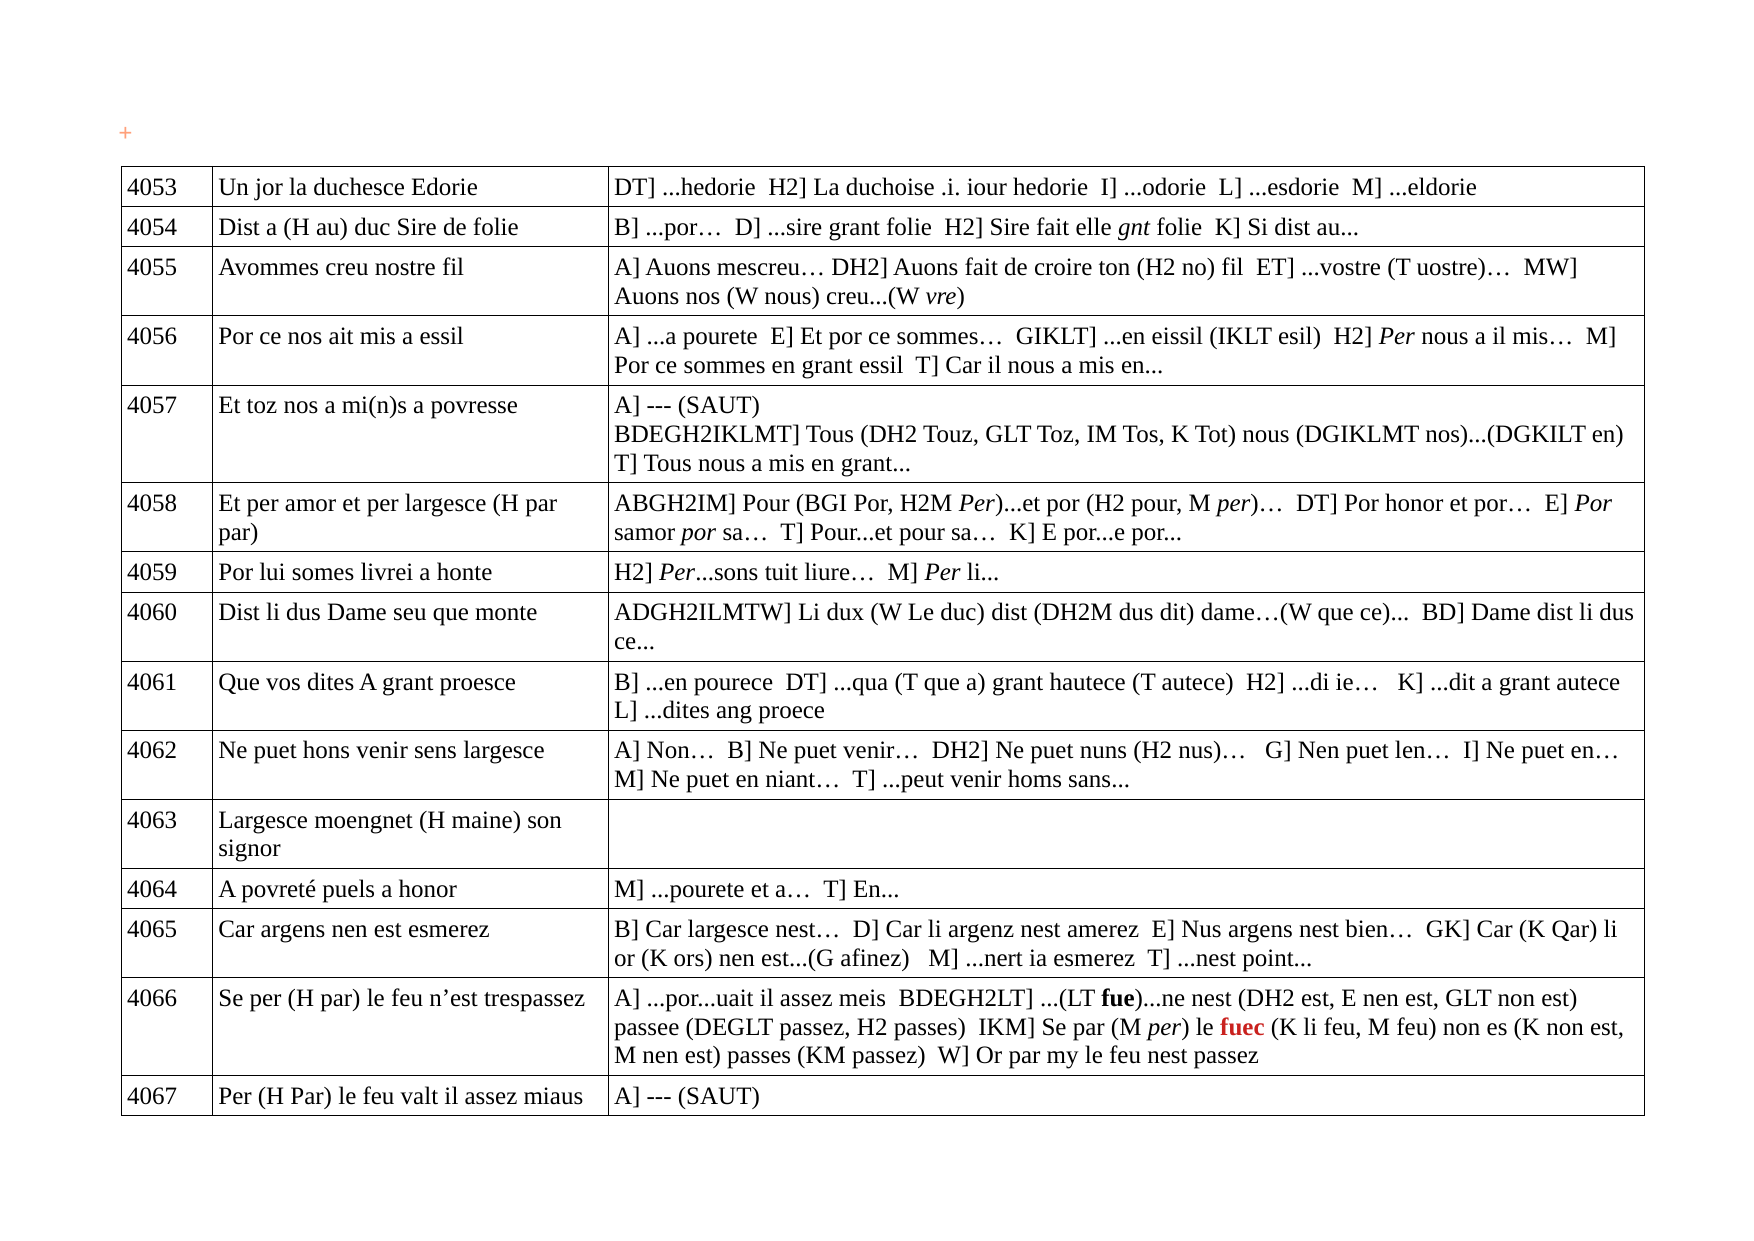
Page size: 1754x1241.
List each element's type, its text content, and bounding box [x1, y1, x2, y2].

table_cell 4066 [122, 978, 212, 1075]
table_cell A] ...a pourete E] Et por ce sommes… GIKLT] ...en eissil (IKLT esil) H2] Per nous a il mis… M] Por ce sommes en grant essil T] Car il nous a mis en... [609, 316, 1644, 384]
table_cell Et per amor et per largesce (H par par) [213, 483, 608, 551]
table_header DT] ...hedorie H2] La duchoise .i. iour hedorie I] ...odorie L] ...esdorie M] ...eldorie [609, 167, 1644, 206]
table_cell ABGH2IM] Pour (BGI Por, H2M Per)...et por (H2 pour, M per)… DT] Por honor et por… E] Por samor por sa… T] Pour...et pour sa… K] E por...e por... [609, 483, 1644, 551]
text + [118, 118, 1636, 147]
table_cell Dist li dus Dame seu que monte [213, 593, 608, 661]
table_cell ADGH2ILMTW] Li dux (W Le duc) dist (DH2M dus dit) dame…(W que ce)... BD] Dame dist li dus ce... [609, 593, 1644, 661]
table_cell 4064 [122, 869, 212, 908]
table_cell Per (H Par) le feu valt il assez miaus [213, 1076, 608, 1115]
table_cell 4059 [122, 552, 212, 592]
table_header Un jor la duchesce Edorie [213, 167, 608, 206]
table_cell 4055 [122, 247, 212, 315]
table_cell Avommes creu nostre fil [213, 247, 608, 315]
table_cell A] ...por...uait il assez meis BDEGH2LT] ...(LT fue)...ne nest (DH2 est, E nen est, GLT non est) passee (DEGLT passez, H2 passes) IKM] Se par (M per) le fuec (K li feu, M feu) non es (K non est, M nen est) passes (KM passez) W] Or par my le feu nest passez [609, 978, 1644, 1075]
table_cell A] Auons mescreu… DH2] Auons fait de croire ton (H2 no) fil ET] ...vostre (T uostre)… MW] Auons nos (W nous) creu...(W vre) [609, 247, 1644, 315]
table_cell 4062 [122, 731, 212, 799]
table_cell Et toz nos a mi(n)s a povresse [213, 386, 608, 482]
table_header 4053 [122, 167, 212, 206]
table_cell A] --- (SAUT) [609, 1076, 1644, 1115]
table_cell A] --- (SAUT) BDEGH2IKLMT] Tous (DH2 Touz, GLT Toz, IM Tos, K Tot) nous (DGIKLMT nos)...(DGKILT en) T] Tous nous a mis en grant... [609, 386, 1644, 482]
table_cell Por lui somes livrei a honte [213, 552, 608, 592]
table_cell 4058 [122, 483, 212, 551]
table_cell 4057 [122, 386, 212, 482]
table_cell M] ...pourete et a… T] En... [609, 869, 1644, 908]
table_cell A povreté puels a honor [213, 869, 608, 908]
table_cell [609, 800, 1644, 868]
table_cell 4056 [122, 316, 212, 384]
table_cell 4061 [122, 662, 212, 730]
table_cell B] ...en pourece DT] ...qua (T que a) grant hautece (T autece) H2] ...di ie… K] ...dit a grant autece L] ...dites ang proece [609, 662, 1644, 730]
table_cell B] ...por… D] ...sire grant folie H2] Sire fait elle gnt folie K] Si dist au... [609, 207, 1644, 246]
table_cell Ne puet hons venir sens largesce [213, 731, 608, 799]
table_cell Por ce nos ait mis a essil [213, 316, 608, 384]
table_cell Largesce moengnet (H maine) son signor [213, 800, 608, 868]
table_cell H2] Per...sons tuit liure… M] Per li... [609, 552, 1644, 592]
table_cell Dist a (H au) duc Sire de folie [213, 207, 608, 246]
table_cell 4065 [122, 909, 212, 977]
table_cell A] Non… B] Ne puet venir… DH2] Ne puet nuns (H2 nus)… G] Nen puet len… I] Ne puet en… M] Ne puet en niant… T] ...peut venir homs sans... [609, 731, 1644, 799]
table_cell 4060 [122, 593, 212, 661]
table_cell 4067 [122, 1076, 212, 1115]
table_cell 4063 [122, 800, 212, 868]
table_cell 4054 [122, 207, 212, 246]
table_cell Se per (H par) le feu n’est trespassez [213, 978, 608, 1075]
table_cell Car argens nen est esmerez [213, 909, 608, 977]
table_cell Que vos dites A grant proesce [213, 662, 608, 730]
table_cell B] Car largesce nest… D] Car li argenz nest amerez E] Nus argens nest bien… GK] Car (K Qar) li or (K ors) nen est...(G afinez) M] ...nert ia esmerez T] ...nest point... [609, 909, 1644, 977]
